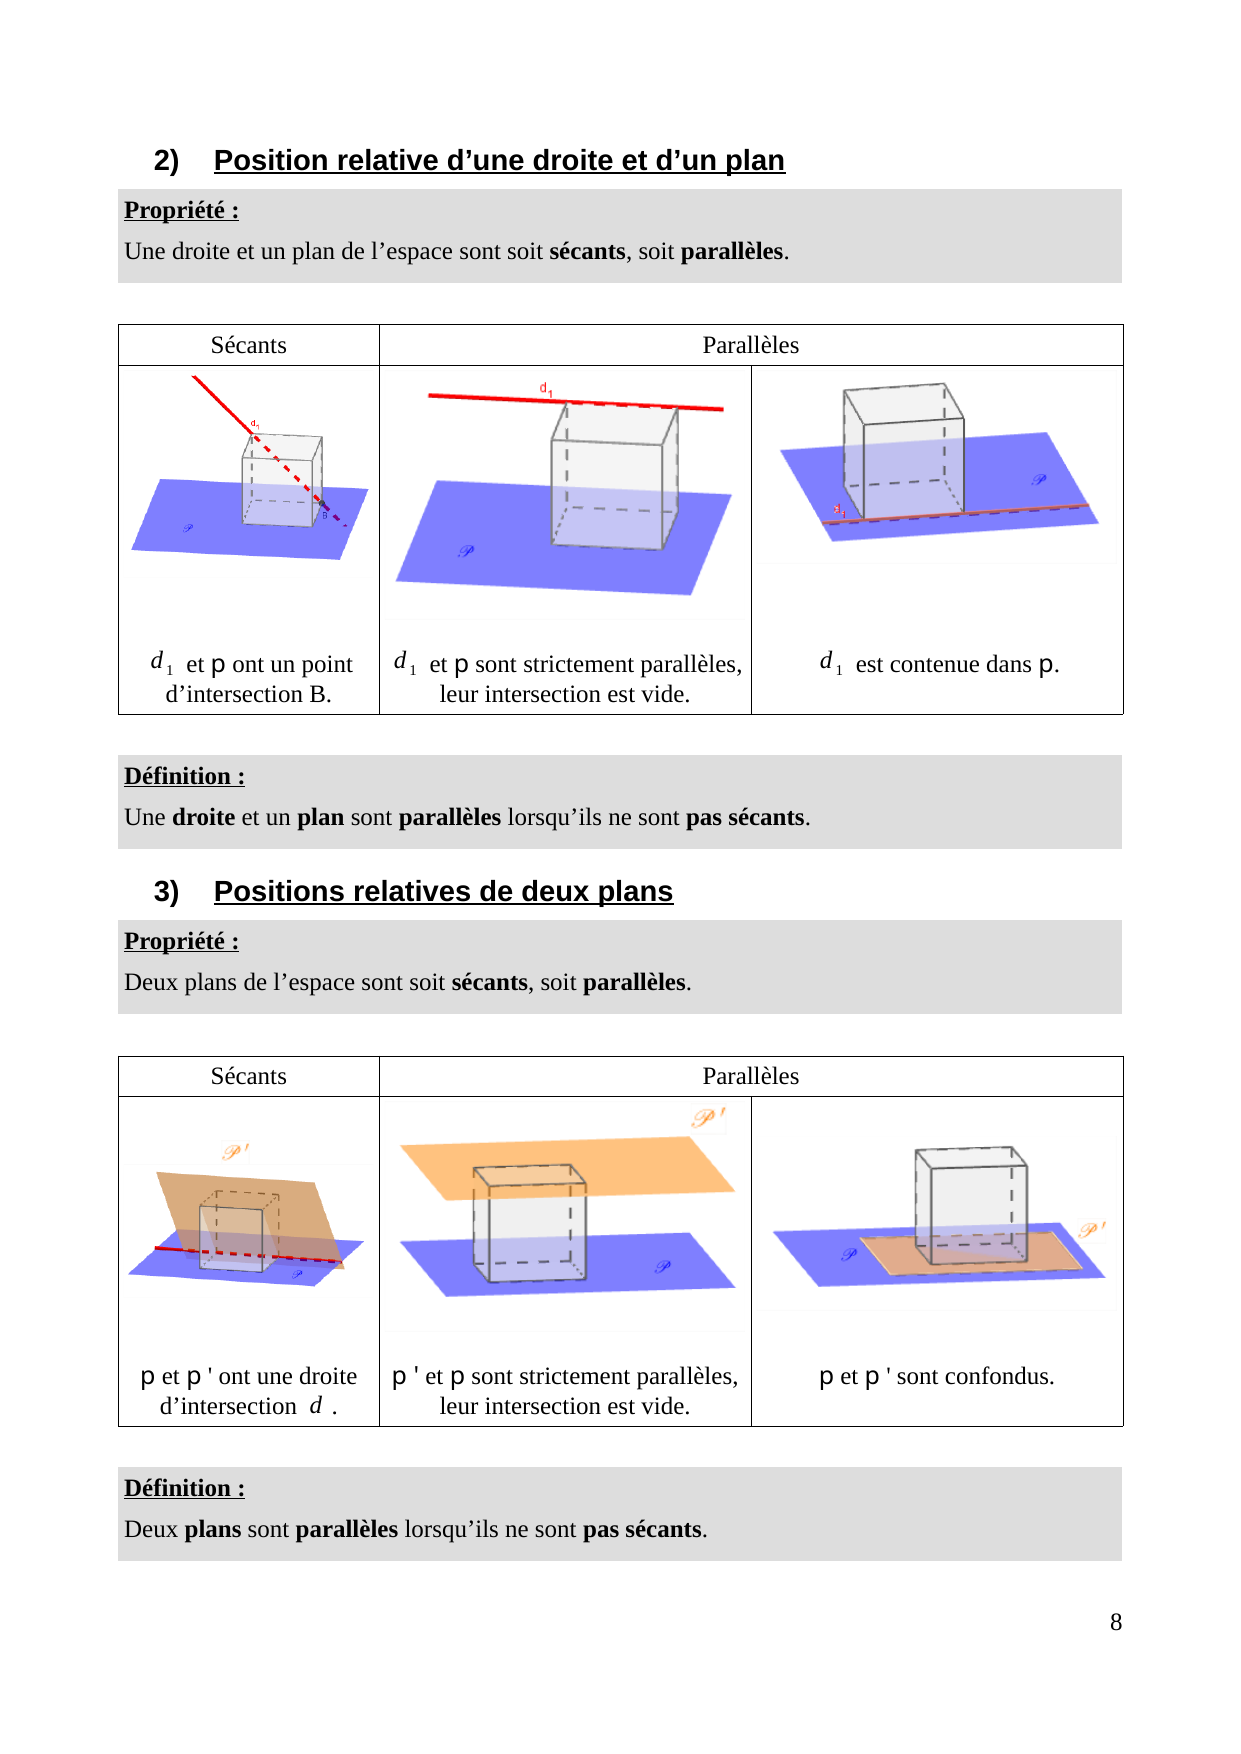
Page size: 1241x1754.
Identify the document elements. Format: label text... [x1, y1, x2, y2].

table_header Propriété : Une droite et un plan de l’espace sont soit sécants, soit parallèles. [118, 189, 1122, 283]
table_header Parallèles [380, 1057, 1123, 1096]
table_cell p ' et p sont strictement parallèles, leur intersection est vide. [380, 1352, 751, 1426]
table_cell [119, 1097, 379, 1297]
table_header Définition : Deux plans sont parallèles lorsqu’ils ne sont pas sécants. [118, 1467, 1122, 1561]
picture [384, 1101, 745, 1332]
table_cell [380, 620, 751, 640]
table_cell est contenue dans p. [752, 640, 1123, 714]
table_cell [119, 366, 379, 640]
subtitle Positions relatives de deux plans [153, 874, 1122, 908]
subtitle Position relative d’une droite et d’un plan [153, 143, 1122, 177]
table_cell [380, 1135, 751, 1352]
picture [123, 1140, 374, 1298]
table_cell p et p ' ont une droite d’intersection . [119, 1352, 379, 1426]
table_header Sécants [119, 325, 379, 365]
picture [384, 370, 745, 620]
table_cell [752, 366, 1123, 640]
picture [123, 370, 374, 578]
table_header Parallèles [380, 325, 1123, 365]
table_cell et p ont un point d’intersection B. [119, 640, 379, 714]
table_cell [380, 366, 751, 619]
table_header Propriété : Deux plans de l’espace sont soit sécants, soit parallèles. [118, 920, 1122, 1014]
table_header Sécants [119, 1057, 379, 1096]
table_cell p et p ' sont confondus. [752, 1352, 1123, 1426]
picture [756, 370, 1117, 564]
table_header Définition : Une droite et un plan sont parallèles lorsqu’ils ne sont pas sécants. [118, 755, 1122, 849]
table_cell [119, 1298, 379, 1352]
picture [756, 1136, 1117, 1311]
table_cell [380, 1097, 751, 1134]
table_cell et p sont strictement parallèles, leur intersection est vide. [380, 640, 751, 714]
table_cell [752, 1097, 1123, 1352]
